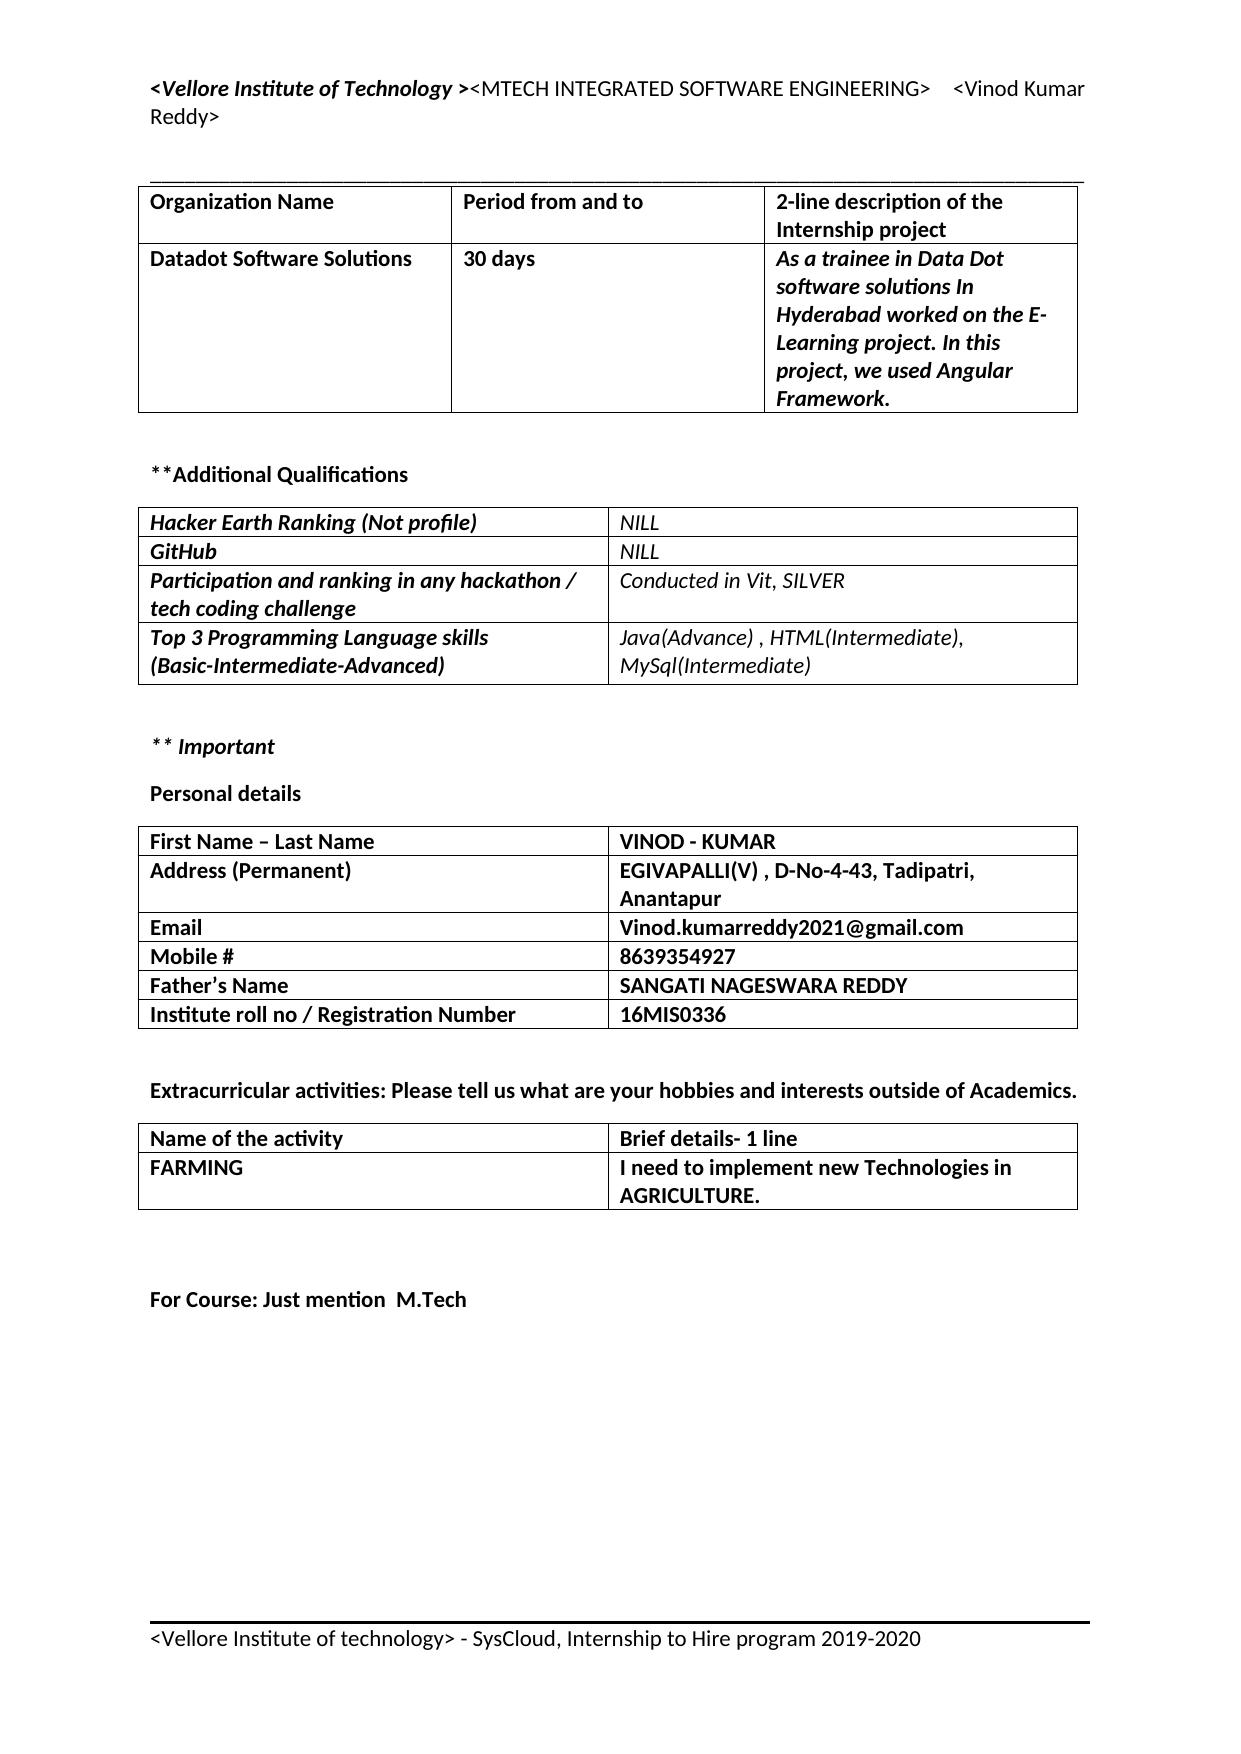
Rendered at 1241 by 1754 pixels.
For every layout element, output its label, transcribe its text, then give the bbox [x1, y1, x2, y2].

table_cell I need to implement new Technologies in AGRICULTURE. [609, 1153, 1077, 1209]
table_cell Vinod.kumarreddy2021@gmail.com [609, 913, 1077, 941]
text For Course: Just mention M.Tech [150, 1285, 1090, 1313]
text **Additional Qualifications [150, 460, 1090, 488]
table_cell Address (Permanent) [139, 856, 608, 912]
table_header Hacker Earth Ranking (Not profile) [139, 508, 608, 536]
table_header Name of the activity [139, 1124, 608, 1152]
table_cell Java(Advance) , HTML(Intermediate), MySql(Intermediate) [609, 623, 1077, 684]
table_cell GitHub [139, 537, 608, 565]
table_cell Datadot Software Solutions [139, 244, 451, 412]
table_header VINOD - KUMAR [609, 827, 1077, 855]
table_cell Participation and ranking in any hackathon / tech coding challenge [139, 566, 608, 622]
table_cell FARMING [139, 1153, 608, 1209]
table_cell 30 days [452, 244, 764, 412]
table_cell Conducted in Vit, SILVER [609, 566, 1077, 622]
table_cell NILL [609, 537, 1077, 565]
table_cell Top 3 Programming Language skills (Basic-Intermediate-Advanced) [139, 623, 608, 684]
table_cell Mobile # [139, 942, 608, 970]
table_cell 16MIS0336 [609, 1000, 1077, 1028]
table_cell 8639354927 [609, 942, 1077, 970]
text Extracurricular activities: Please tell us what are your hobbies and interests outside of Academics. [150, 1076, 1090, 1104]
table_header Period from and to [452, 187, 764, 243]
table_header NILL [609, 508, 1077, 536]
table_cell SANGATI NAGESWARA REDDY [609, 971, 1077, 999]
text Personal details [150, 779, 1090, 807]
table_header Organization Name [139, 187, 451, 243]
text ** Important [150, 732, 1090, 760]
table_cell Father’s Name [139, 971, 608, 999]
table_cell As a trainee in Data Dot software solutions In Hyderabad worked on the E-Learning project. In this project, we used Angular Framework. [765, 244, 1077, 412]
table_header Brief details- 1 line [609, 1124, 1077, 1152]
table_cell EGIVAPALLI(V) , D-No-4-43, Tadipatri, Anantapur [609, 856, 1077, 912]
table_cell Institute roll no / Registration Number [139, 1000, 608, 1028]
table_header First Name – Last Name [139, 827, 608, 855]
table_header 2-line description of the Internship project [765, 187, 1077, 243]
table_cell Email [139, 913, 608, 941]
